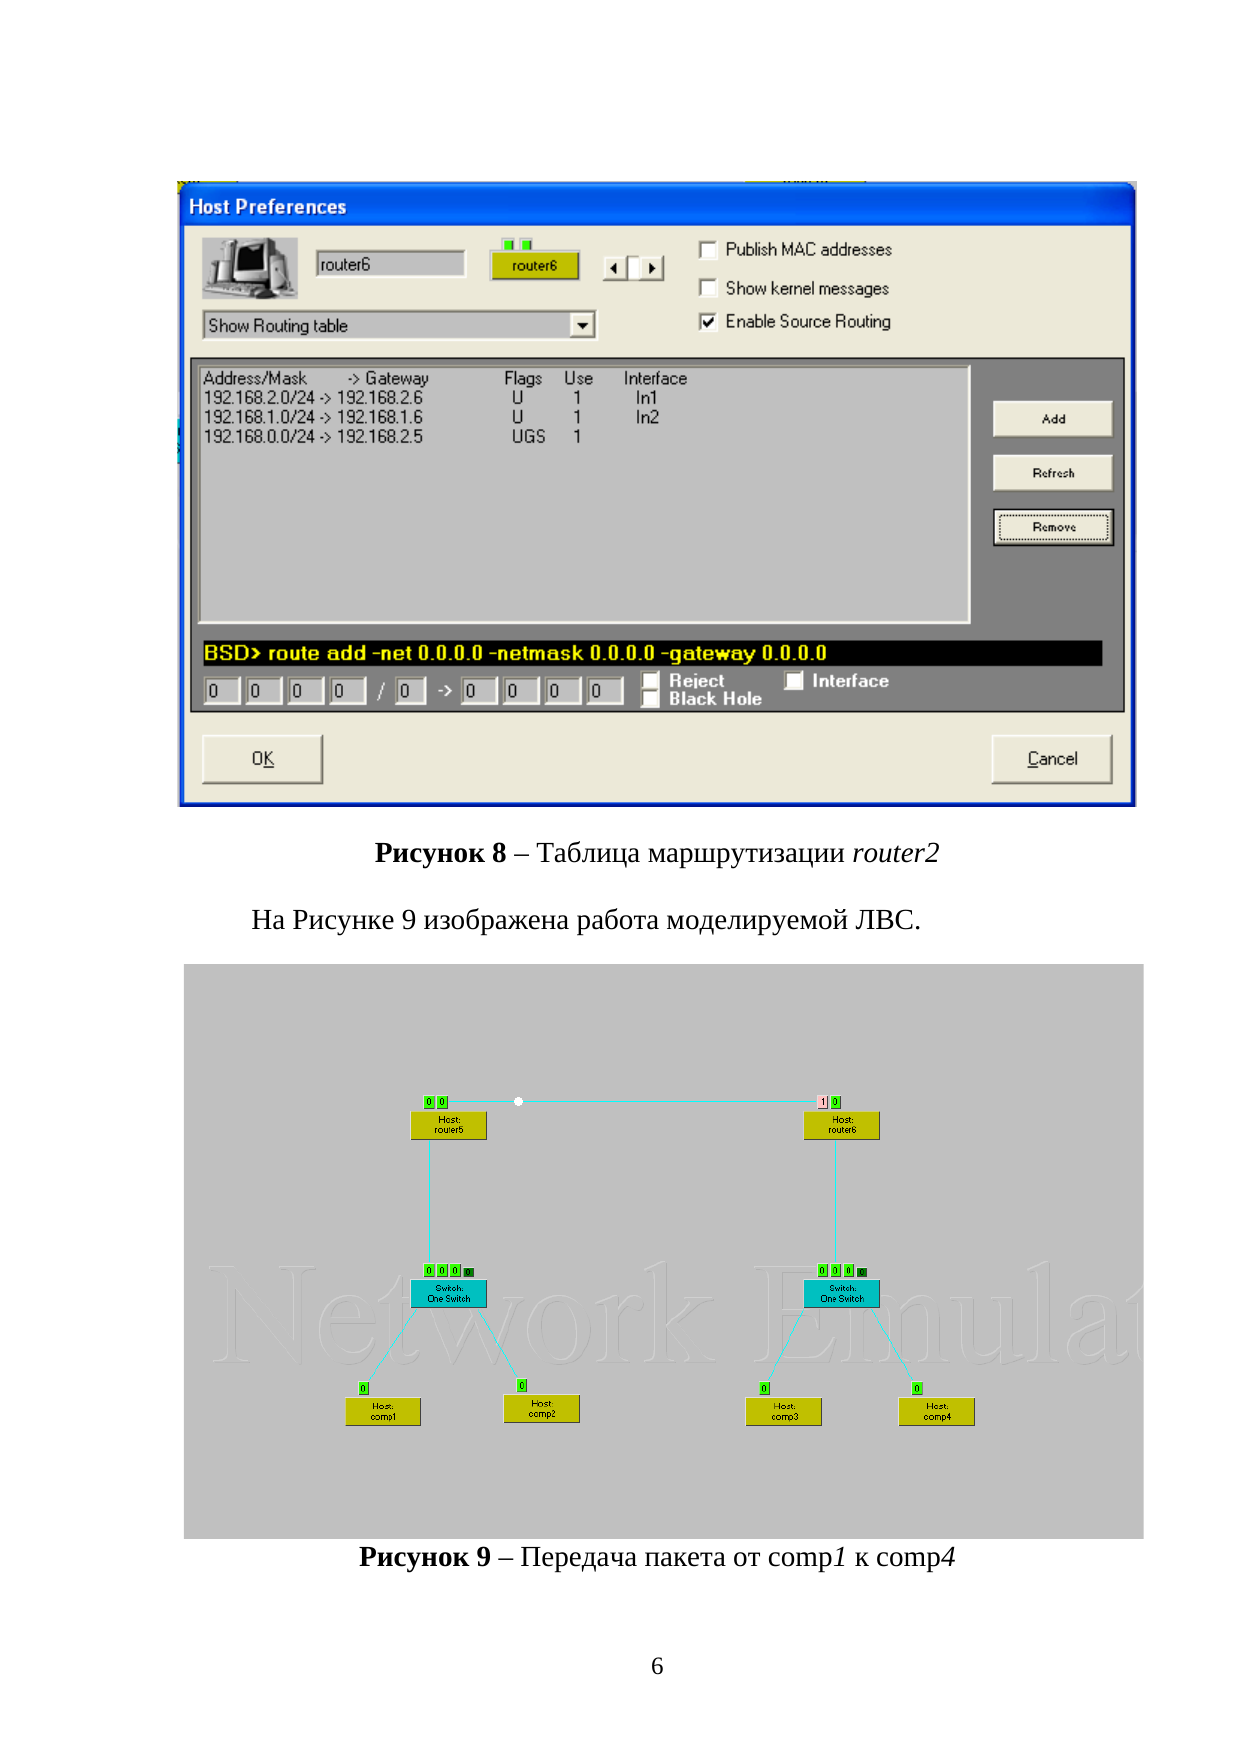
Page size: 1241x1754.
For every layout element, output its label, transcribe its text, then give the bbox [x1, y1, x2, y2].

text На Рисунке 9 изображена работа моделируемой ЛВС. [177, 902, 1137, 936]
text Рисунок 8 – Таблица маршрутизации router2 [177, 835, 1137, 868]
picture [183, 964, 1144, 1539]
picture [177, 181, 1137, 807]
text Рисунок 9 – Передача пакета от comp1 к comp4 [177, 936, 1137, 1572]
